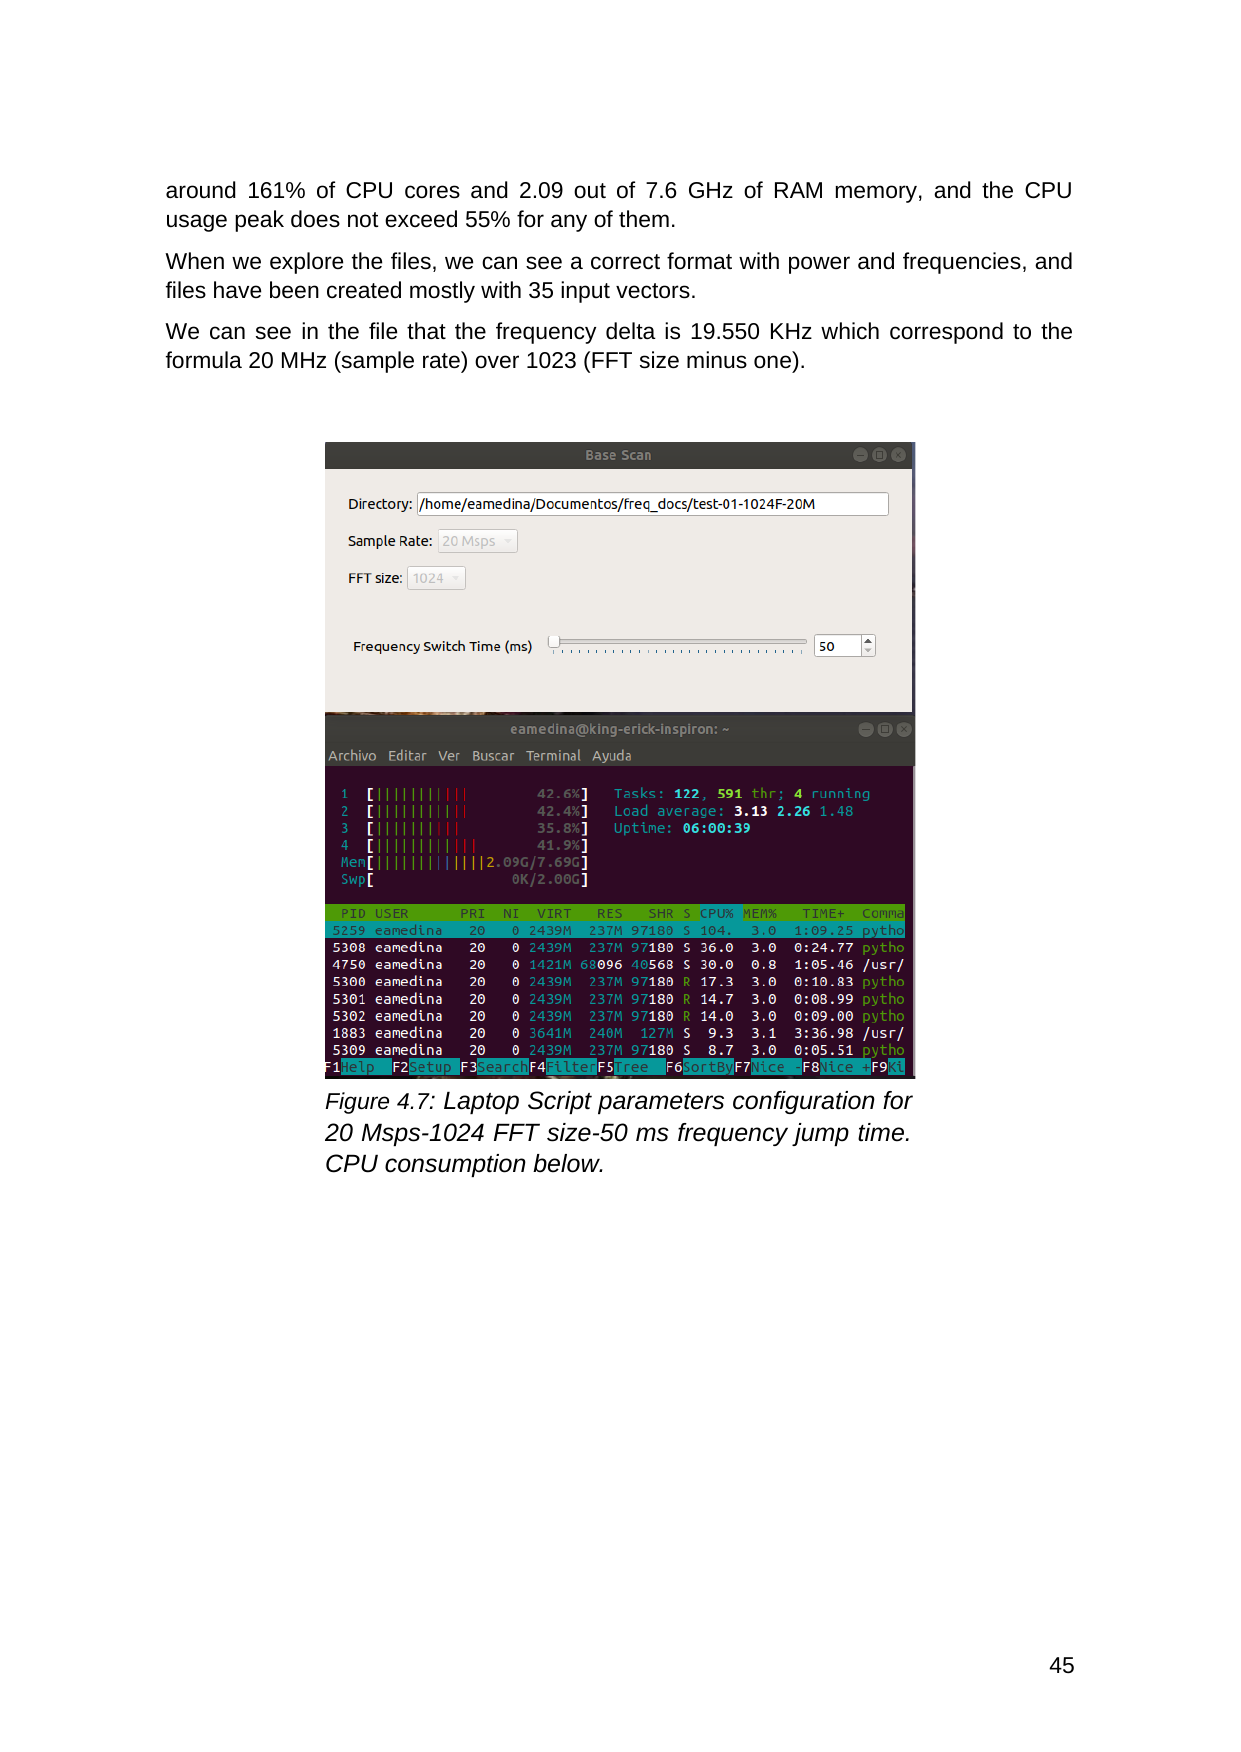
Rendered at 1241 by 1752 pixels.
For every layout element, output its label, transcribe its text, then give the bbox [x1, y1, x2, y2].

picture [325, 442, 916, 1079]
text around 161% of CPU cores and 2.09 out of 7.6 GHz of RAM memory, and the CPU usage peak does not exceed 55% for any of them. [165, 177, 1075, 232]
text Figure 4.7: Laptop Script parameters configuration for 20 Msps-1024 FFT size-50 ms frequency jump time. CPU consumption below. [325, 1079, 915, 1178]
text When we explore the files, we can see a correct format with power and frequencies, and files have been created mostly with 35 input vectors. [165, 248, 1075, 303]
text We can see in the file that the frequency delta is 19.550 KHz which correspond to the formula 20 MHz (sample rate) over 1023 (FFT size minus one). [165, 318, 1075, 373]
